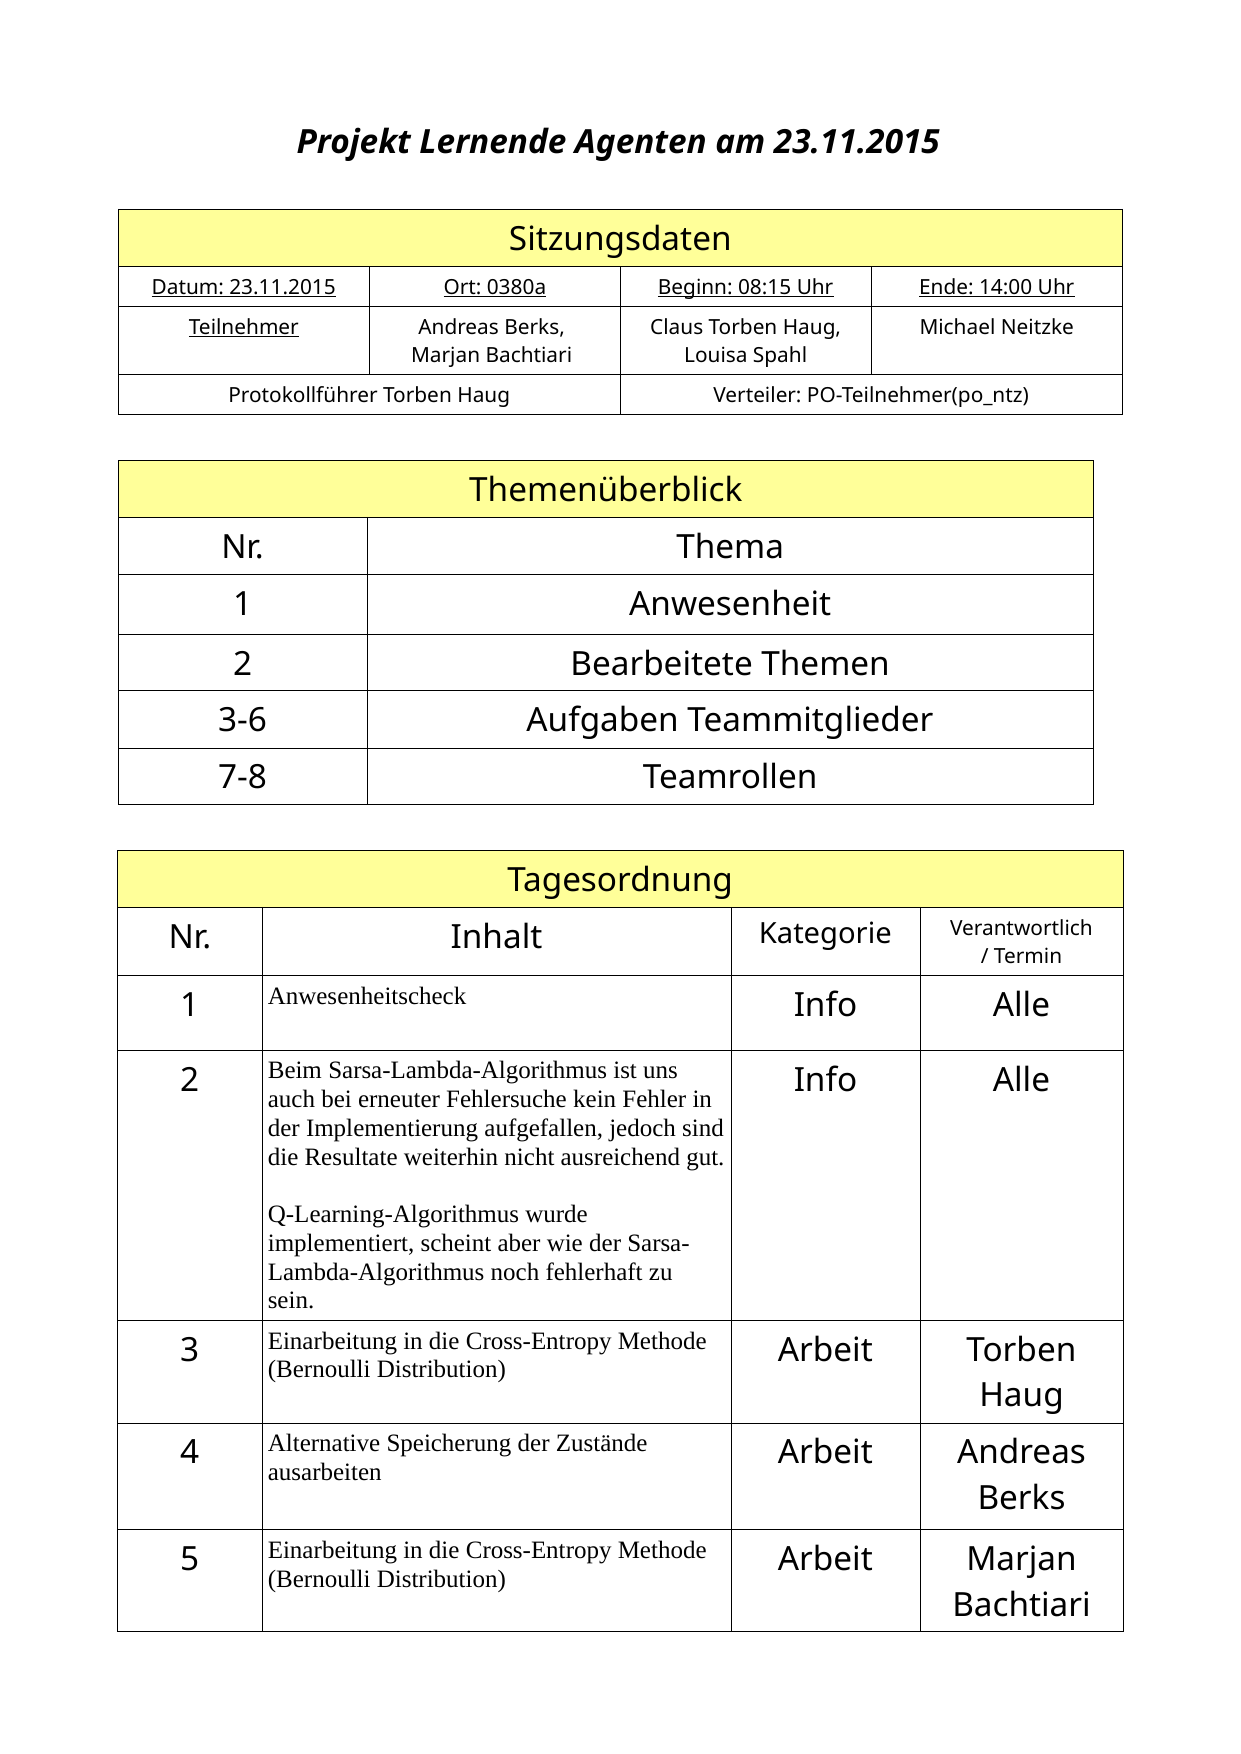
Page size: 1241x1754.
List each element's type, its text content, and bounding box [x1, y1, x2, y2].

table_cell Nr. [119, 518, 367, 574]
table_cell Andreas Berks [921, 1424, 1123, 1529]
table_cell Beginn: 08:15 Uhr [621, 267, 871, 306]
text Projekt Lernende Agenten am 23.11.2015 [118, 118, 1122, 163]
table_cell Andreas Berks, Marjan Bachtiari [370, 307, 620, 374]
table_header Themenüberblick [119, 461, 1093, 517]
table_cell Einarbeitung in die Cross-Entropy Methode (Bernoulli Distribution) [263, 1321, 731, 1422]
table_cell Torben Haug [921, 1321, 1123, 1422]
table_cell Protokollführer Torben Haug [119, 375, 620, 414]
table_cell Kategorie [732, 908, 920, 975]
table_cell Anwesenheitscheck [263, 976, 731, 1050]
table_cell Aufgaben Teammitglieder [368, 691, 1093, 747]
table_cell Info [732, 976, 920, 1050]
table_cell 3 [118, 1321, 262, 1422]
table_cell 3-6 [119, 691, 367, 747]
table_cell Einarbeitung in die Cross-Entropy Methode (Bernoulli Distribution) [263, 1530, 731, 1631]
table_cell 2 [119, 635, 367, 690]
table_cell Verteiler: PO-Teilnehmer(po_ntz) [621, 375, 1122, 414]
table_cell Alternative Speicherung der Zustände ausarbeiten [263, 1424, 731, 1529]
table_cell Thema [368, 518, 1093, 574]
table_cell Anwesenheit [368, 575, 1093, 633]
table_cell Teilnehmer [119, 307, 369, 374]
table_cell 2 [118, 1051, 262, 1320]
table_cell Nr. [118, 908, 262, 975]
table_cell 1 [119, 575, 367, 633]
table_cell Teamrollen [368, 749, 1093, 804]
table_header Tagesordnung [118, 851, 1123, 907]
table_cell Arbeit [732, 1424, 920, 1529]
table_cell Ende: 14:00 Uhr [872, 267, 1122, 306]
table_cell 4 [118, 1424, 262, 1529]
table_cell 7-8 [119, 749, 367, 804]
table_cell Ort: 0380a [370, 267, 620, 306]
table_cell Arbeit [732, 1321, 920, 1422]
table_cell Beim Sarsa-Lambda-Algorithmus ist uns auch bei erneuter Fehlersuche kein Fehler in der Implementierung aufgefallen, jedoch sind die Resultate weiterhin nicht ausreichend gut. Q-Learning-Algorithmus wurde implementiert, scheint aber wie der Sarsa-Lambda-Algorithmus noch fehlerhaft zu sein. [263, 1051, 731, 1320]
table_cell Marjan Bachtiari [921, 1530, 1123, 1631]
table_cell 1 [118, 976, 262, 1050]
table_cell Michael Neitzke [872, 307, 1122, 374]
table_cell Info [732, 1051, 920, 1320]
table_cell Inhalt [263, 908, 731, 975]
table_cell Bearbeitete Themen [368, 635, 1093, 690]
table_cell 5 [118, 1530, 262, 1631]
table_cell Claus Torben Haug, Louisa Spahl [621, 307, 871, 374]
table_cell Alle [921, 1051, 1123, 1320]
table_cell Verantwortlich / Termin [921, 908, 1123, 975]
table_cell Alle [921, 976, 1123, 1050]
table_header Sitzungsdaten [119, 210, 1122, 266]
table_cell Arbeit [732, 1530, 920, 1631]
table_cell Datum: 23.11.2015 [119, 267, 369, 306]
